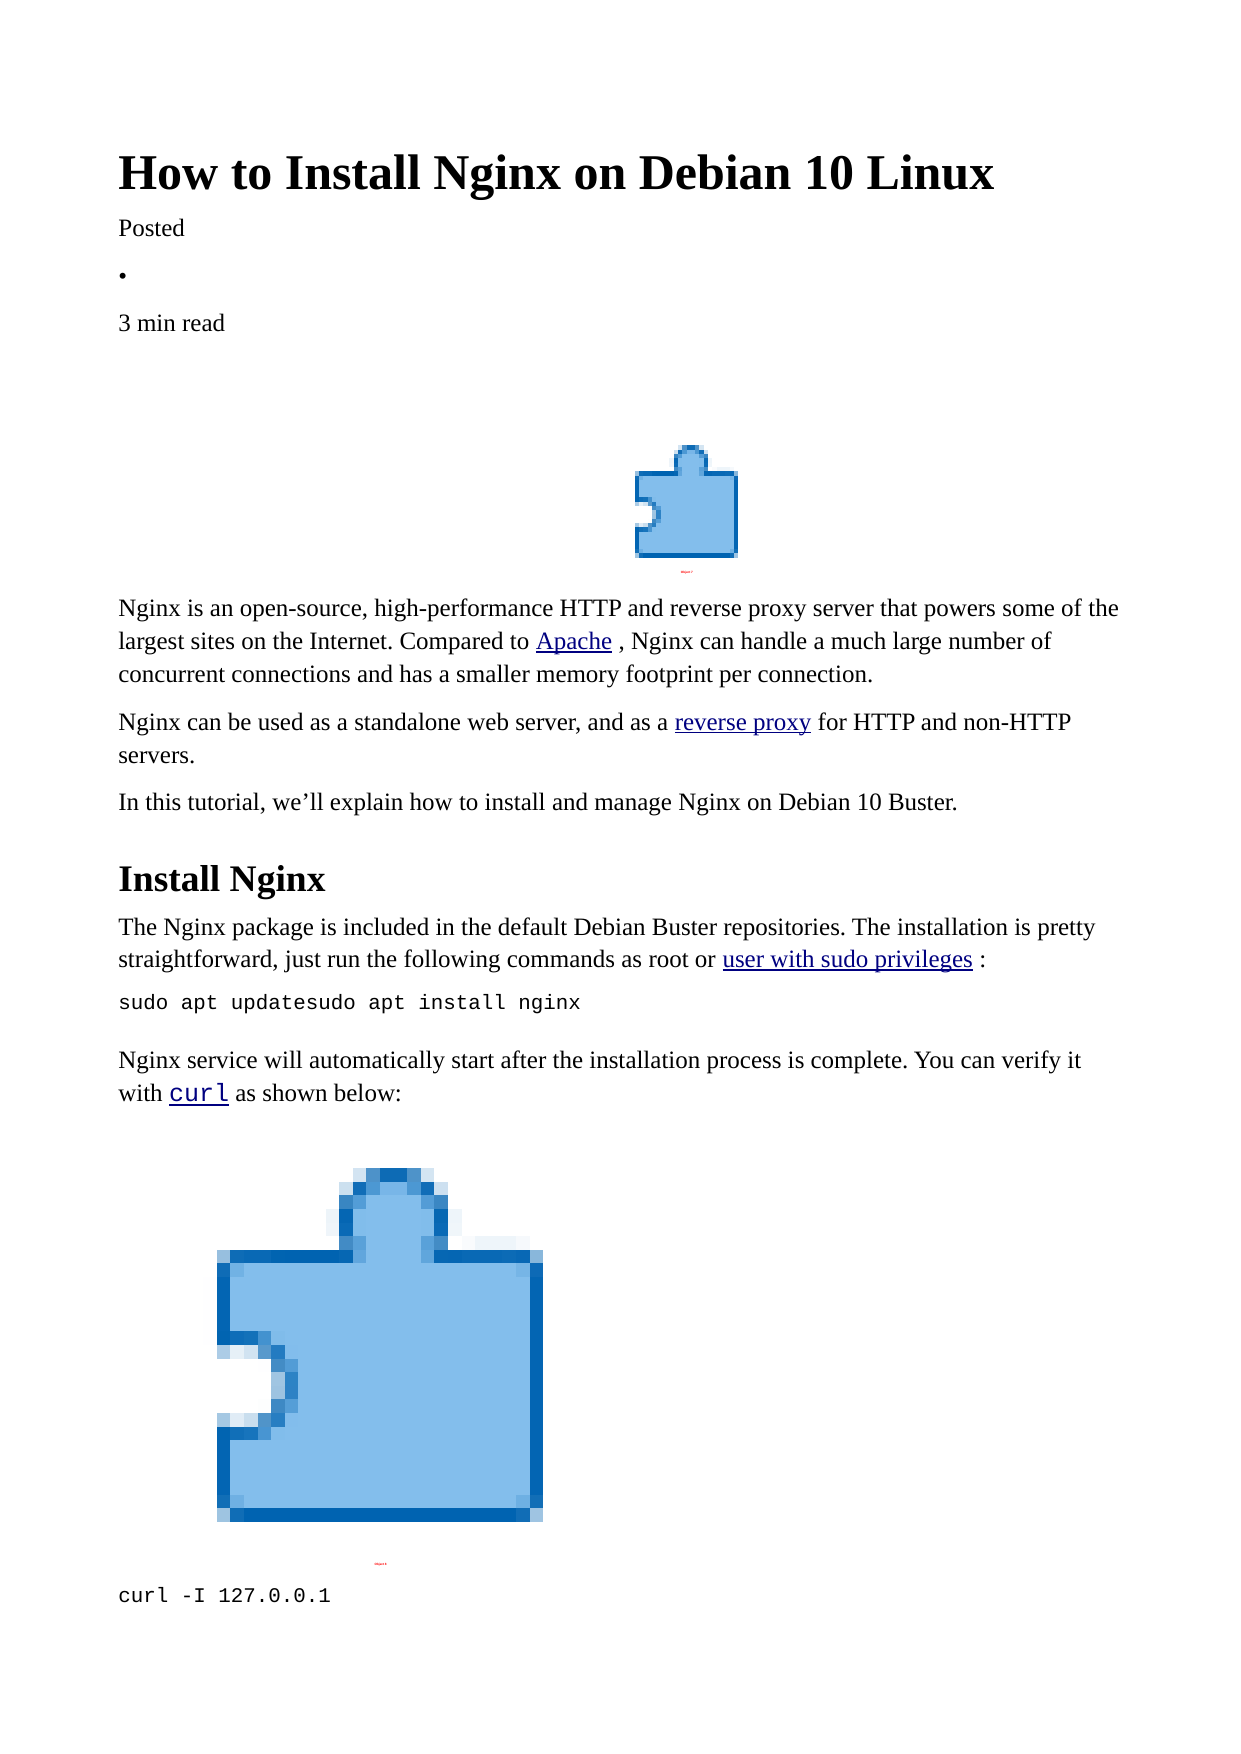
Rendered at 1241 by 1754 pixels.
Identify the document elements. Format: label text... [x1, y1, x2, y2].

text sudo apt updatesudo apt install nginx [118, 992, 1122, 1016]
text 3 min read [118, 308, 1122, 337]
subtitle How to Install Nginx on Debian 10 Linux [118, 143, 1122, 201]
text Nginx can be used as a standalone web server, and as a reverse proxy for HTTP and non-HTTP servers. [118, 707, 1122, 769]
text The Nginx package is included in the default Debian Buster repositories. The installation is pretty straightforward, just run the following commands as root or user with sudo privileges : [118, 912, 1122, 973]
text Nginx service will automatically start after the installation process is complete. You can verify it with curl as shown below: [118, 1045, 1122, 1109]
text Posted [118, 213, 1122, 242]
text • [118, 261, 1122, 289]
text In this tutorial, we’ll explain how to install and manage Nginx on Debian 10 Buster. [118, 787, 1122, 816]
text Nginx is an open-source, high-performance HTTP and reverse proxy server that powers some of the largest sites on the Internet. Compared to Apache , Nginx can handle a much large number of concurrent connections and has a smaller memory footprint per connection. [118, 593, 1122, 688]
text curl -I 127.0.0.1 [118, 1585, 1122, 1608]
subtitle Install Nginx [118, 856, 1122, 899]
